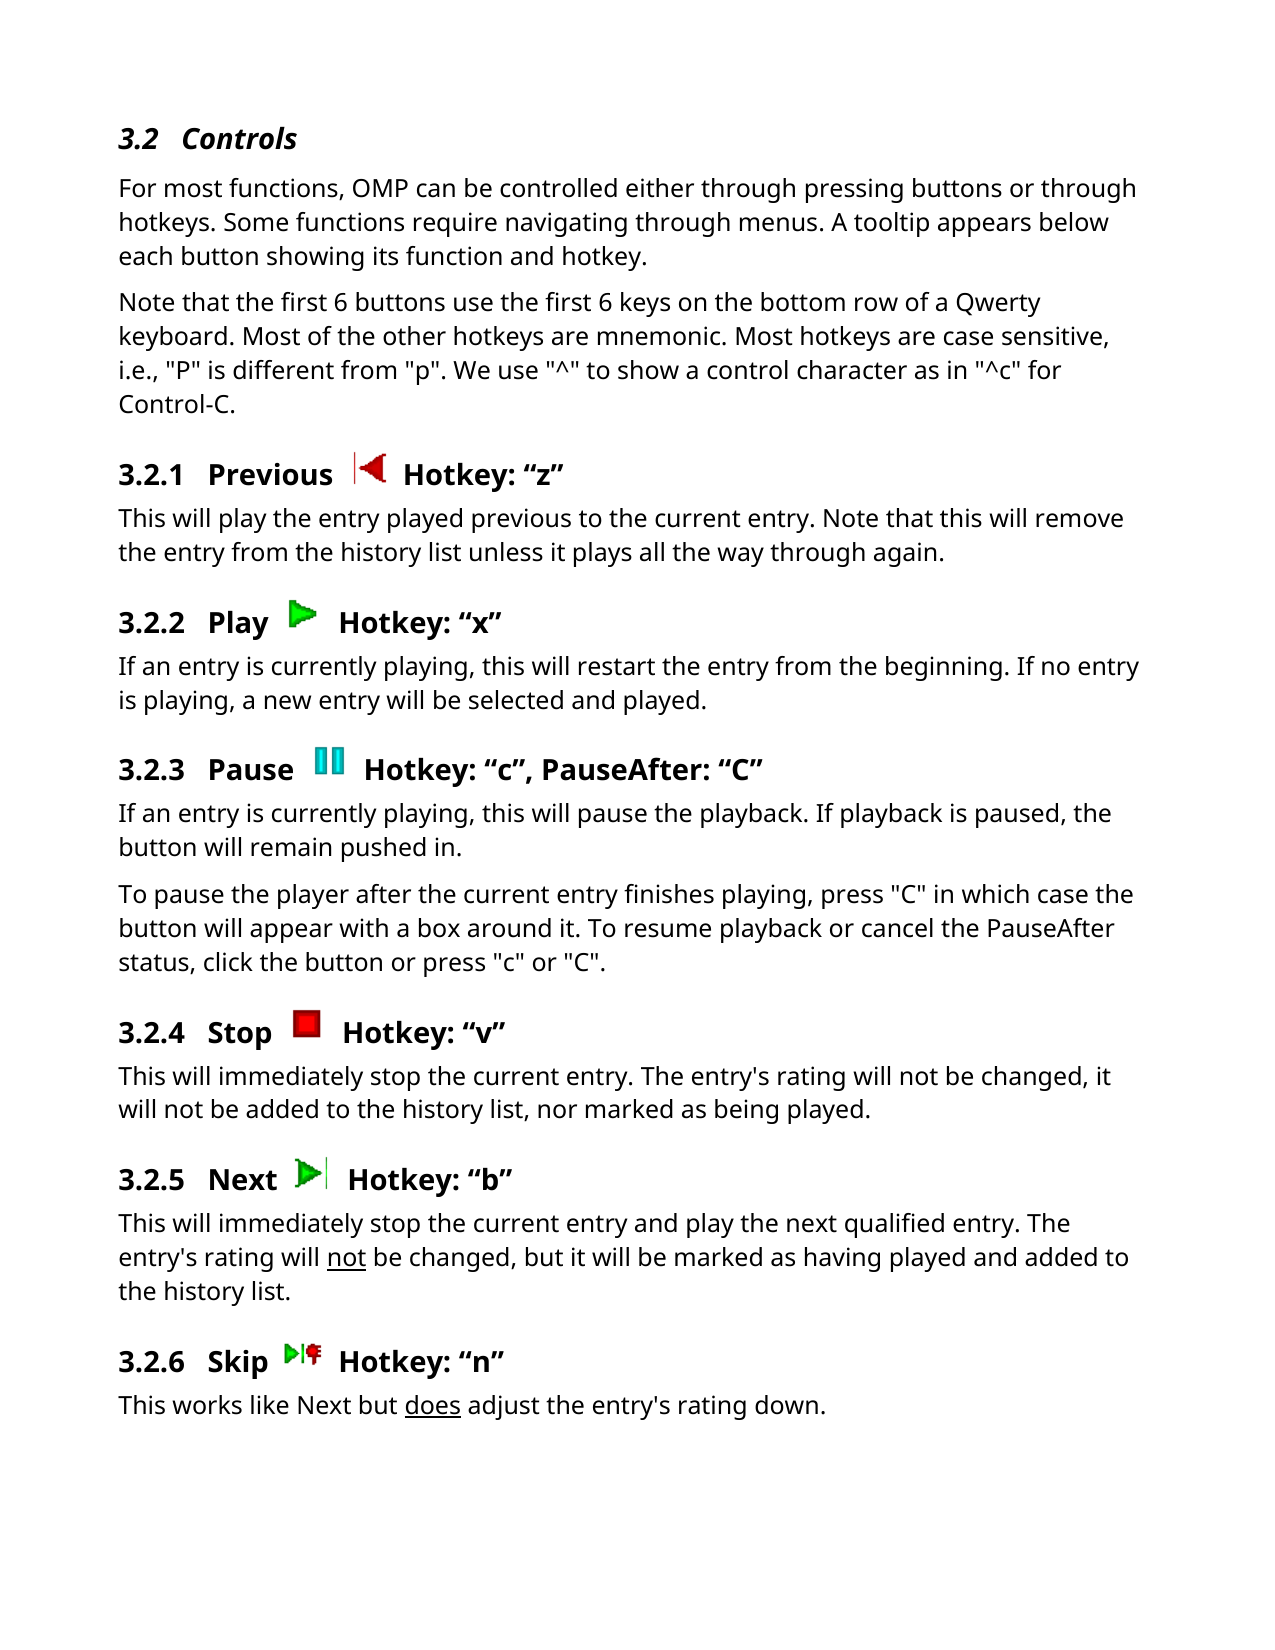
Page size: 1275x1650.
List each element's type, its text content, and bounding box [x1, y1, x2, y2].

text This will immediately stop the current entry and play the next qualified entry. The entry's rating will not be changed, but it will be marked as having played and added to the history list. [118, 1206, 1157, 1308]
subtitle Stop Hotkey: “v” [118, 1004, 1157, 1052]
picture [348, 446, 388, 486]
subtitle Next Hotkey: “b” [118, 1152, 1157, 1199]
picture [309, 741, 349, 781]
picture [283, 594, 323, 634]
text Note that the first 6 buttons use the first 6 keys on the bottom row of a Qwerty keyboard. Most of the other hotkeys are mnemonic. Most hotkeys are case sensitive, i.e., "P" is different from "p". We use "^" to show a control character as in "^c" for Control-C. [118, 285, 1157, 421]
text If an entry is currently playing, this will pause the playback. If playback is paused, the button will remain pushed in. [118, 796, 1157, 864]
text This will play the entry played previous to the current entry. Note that this will remove the entry from the history list unless it plays all the way through again. [118, 501, 1157, 569]
picture [292, 1151, 332, 1191]
subtitle Play Hotkey: “x” [118, 594, 1157, 642]
text For most functions, OMP can be controlled either through pressing buttons or through hotkeys. Some functions require navigating through menus. A tooltip appears below each button showing its function and hotkey. [118, 170, 1157, 272]
picture [287, 1004, 327, 1044]
text This works like Next but does adjust the entry's rating down. [118, 1387, 1157, 1421]
subtitle Previous Hotkey: “z” [118, 447, 1157, 494]
subtitle Skip Hotkey: “n” [118, 1333, 1157, 1381]
text This will immediately stop the current entry. The entry's rating will not be changed, it will not be added to the history list, nor marked as being played. [118, 1058, 1157, 1126]
subtitle Pause Hotkey: “c”, PauseAfter: “C” [118, 742, 1157, 789]
text If an entry is currently playing, this will restart the entry from the beginning. If no entry is playing, a new entry will be selected and played. [118, 648, 1157, 716]
text To pause the player after the current entry finishes playing, press "C" in which case the button will appear with a box around it. To resume playback or cancel the PauseAfter status, click the button or press "c" or "C". [118, 876, 1157, 979]
picture [283, 1333, 323, 1373]
subtitle Controls [118, 118, 1157, 158]
